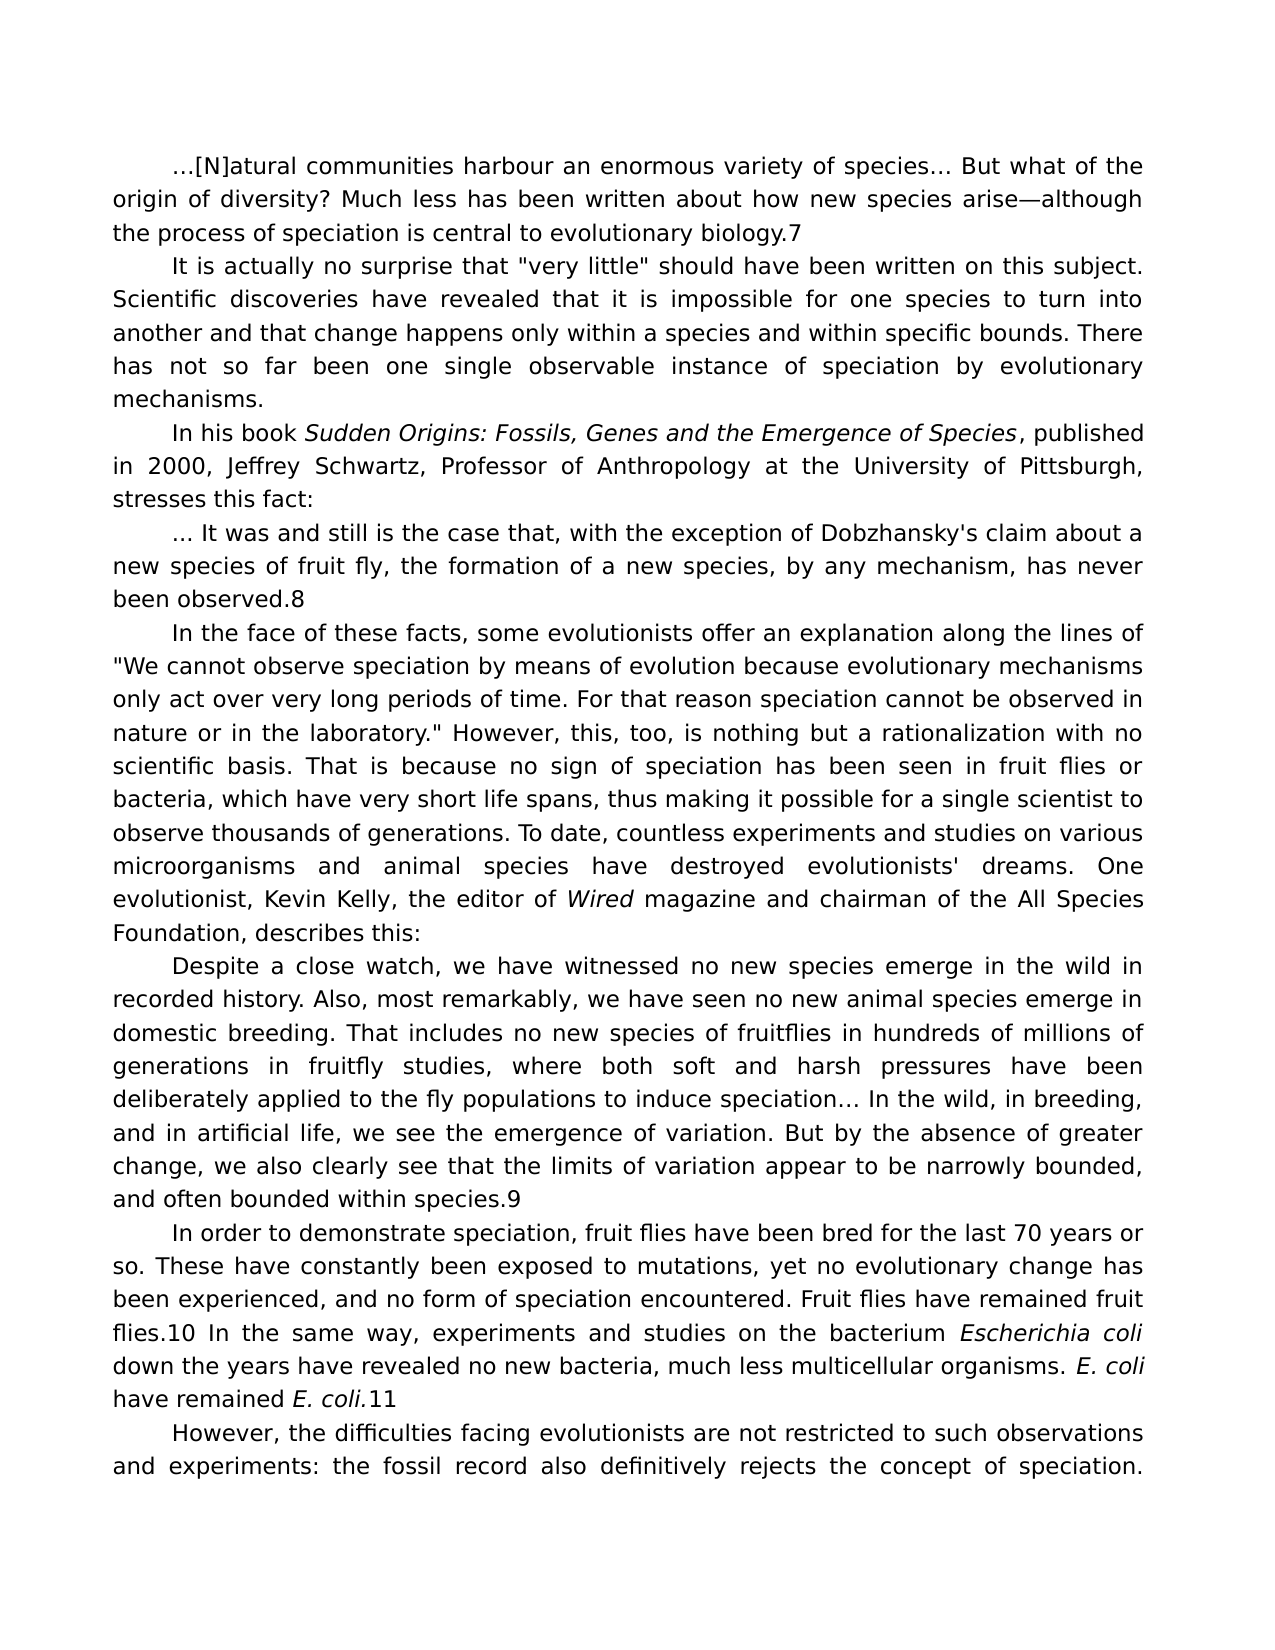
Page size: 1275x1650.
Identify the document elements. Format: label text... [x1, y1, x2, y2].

text ... It was and still is the case that, with the exception of Dobzhansky's claim about a new species of fruit fly, the formation of a new species, by any mechanism, has never been observed.8 [112, 514, 1145, 614]
text …[N]atural communities harbour an enormous variety of species… But what of the origin of diversity? Much less has been written about how new species arise—although the process of speciation is central to evolutionary biology.7 [112, 148, 1145, 248]
text In the face of these facts, some evolutionists offer an explanation along the lines of "We cannot observe speciation by means of evolution because evolutionary mechanisms only act over very long periods of time. For that reason speciation cannot be observed in nature or in the laboratory." However, this, too, is nothing but a rationalization with no scientific basis. That is because no sign of speciation has been seen in fruit flies or bacteria, which have very short life spans, thus making it possible for a single scientist to observe thousands of generations. To date, countless experiments and studies on various microorganisms and animal species have destroyed evolutionists' dreams. One evolutionist, Kevin Kelly, the editor of Wired magazine and chairman of the All Species Foundation, describes this: [112, 614, 1145, 948]
text In order to demonstrate speciation, fruit flies have been bred for the last 70 years or so. These have constantly been exposed to mutations, yet no evolutionary change has been experienced, and no form of speciation encountered. Fruit flies have remained fruit flies.10 In the same way, experiments and studies on the bacterium Escherichia coli down the years have revealed no new bacteria, much less multicellular organisms. E. coli have remained E. coli.11 [112, 1214, 1145, 1414]
text Despite a close watch, we have witnessed no new species emerge in the wild in recorded history. Also, most remarkably, we have seen no new animal species emerge in domestic breeding. That includes no new species of fruitflies in hundreds of millions of generations in fruitfly studies, where both soft and harsh pressures have been deliberately applied to the fly populations to induce speciation… In the wild, in breeding, and in artificial life, we see the emergence of variation. But by the absence of greater change, we also clearly see that the limits of variation appear to be narrowly bounded, and often bounded within species.9 [112, 948, 1145, 1214]
text In his book Sudden Origins: Fossils, Genes and the Emergence of Species, published in 2000, Jeffrey Schwartz, Professor of Anthropology at the University of Pittsburgh, stresses this fact: [112, 414, 1145, 514]
text However, the difficulties facing evolutionists are not restricted to such observations and experiments: the fossil record also definitively rejects the concept of speciation. [112, 1414, 1145, 1481]
text It is actually no surprise that "very little" should have been written on this subject. Scientific discoveries have revealed that it is impossible for one species to turn into another and that change happens only within a species and within specific bounds. There has not so far been one single observable instance of speciation by evolutionary mechanisms. [112, 248, 1145, 414]
